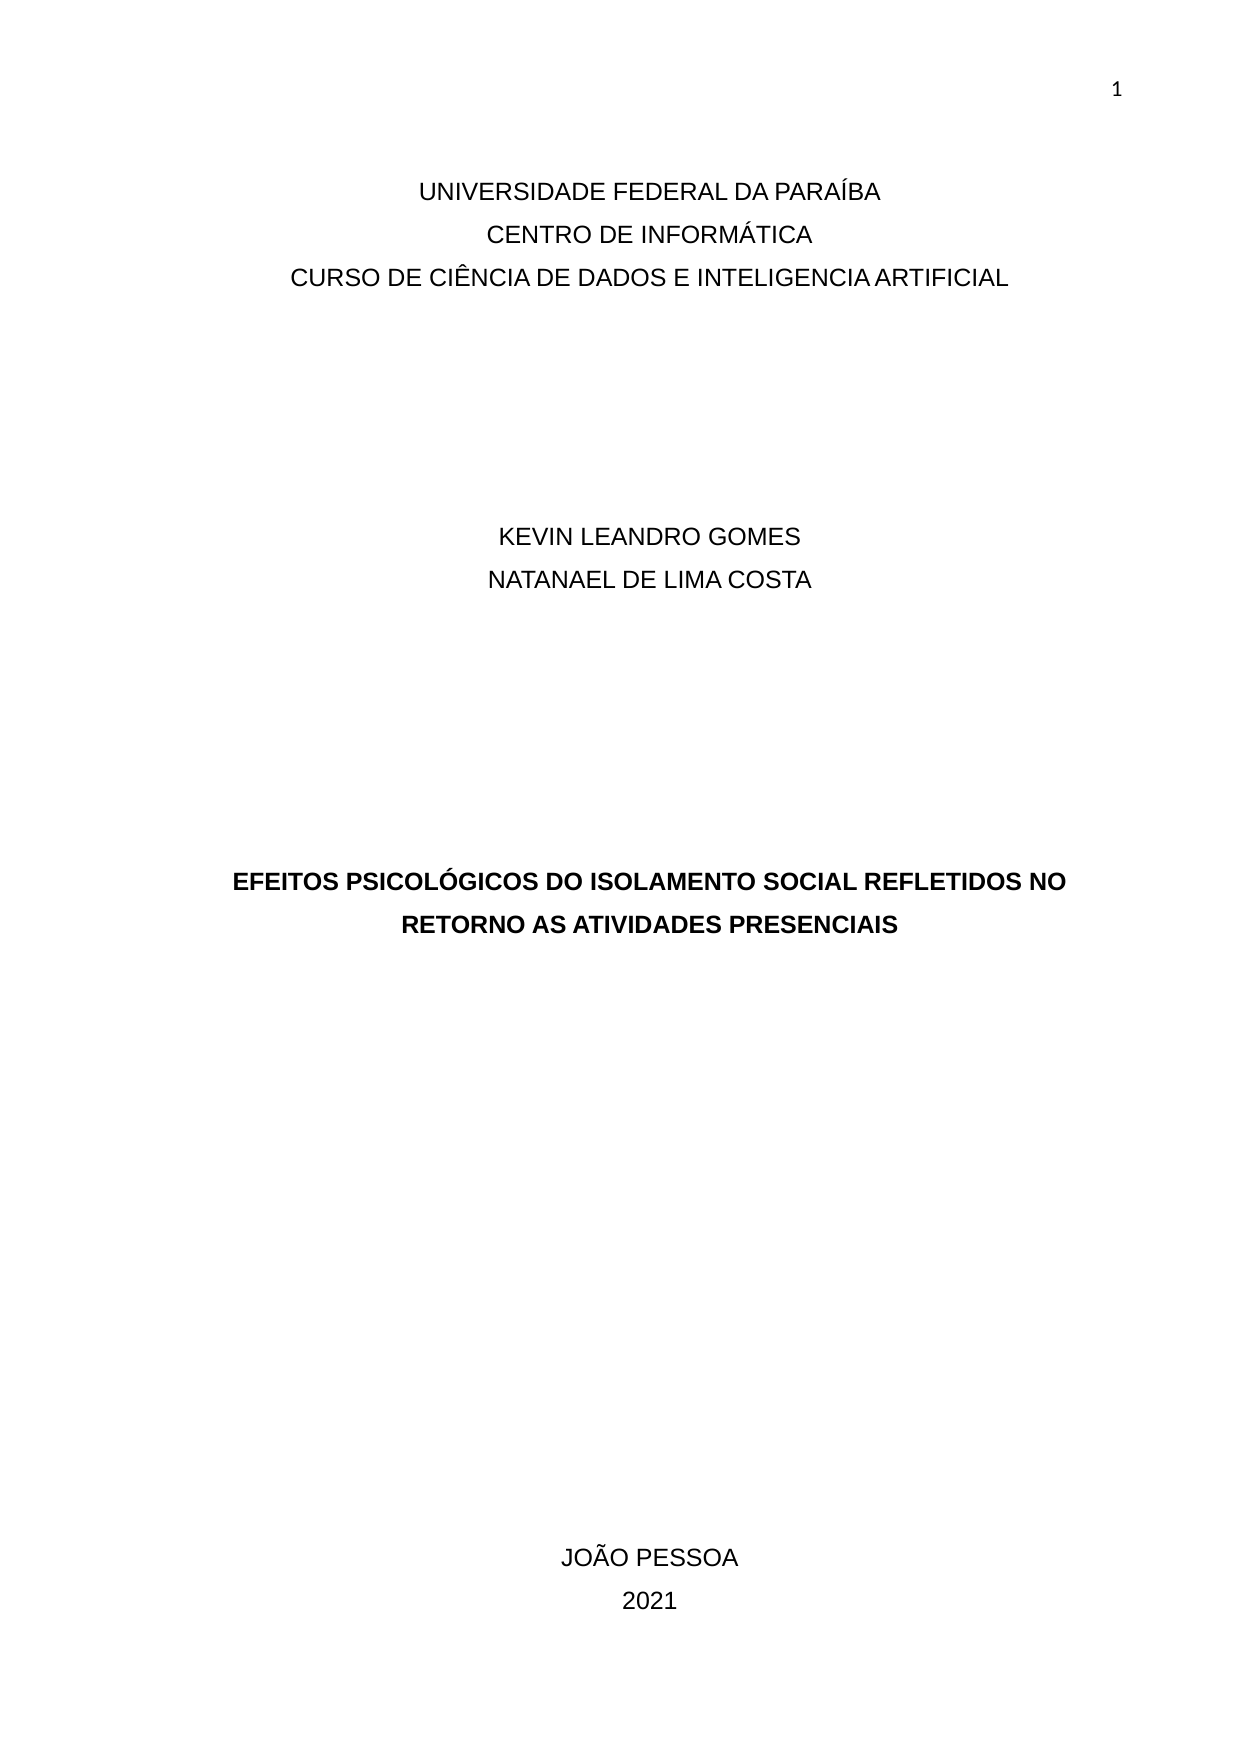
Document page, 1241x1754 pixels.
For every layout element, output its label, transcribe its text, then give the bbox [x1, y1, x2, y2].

text JOÃO PESSOA [177, 1543, 1122, 1572]
text UNIVERSIDADE FEDERAL DA PARAÍBA [177, 177, 1122, 206]
text KEVIN LEANDRO GOMES [177, 522, 1122, 551]
text CENTRO DE INFORMÁTICA [177, 220, 1122, 249]
text 2021 [177, 1586, 1122, 1615]
text EFEITOS PSICOLÓGICOS DO ISOLAMENTO SOCIAL REFLETIDOS NO RETORNO AS ATIVIDADES PRESENCIAIS [177, 867, 1122, 939]
text CURSO DE CIÊNCIA DE DADOS E INTELIGENCIA ARTIFICIAL [177, 263, 1122, 292]
text NATANAEL DE LIMA COSTA [177, 565, 1122, 594]
